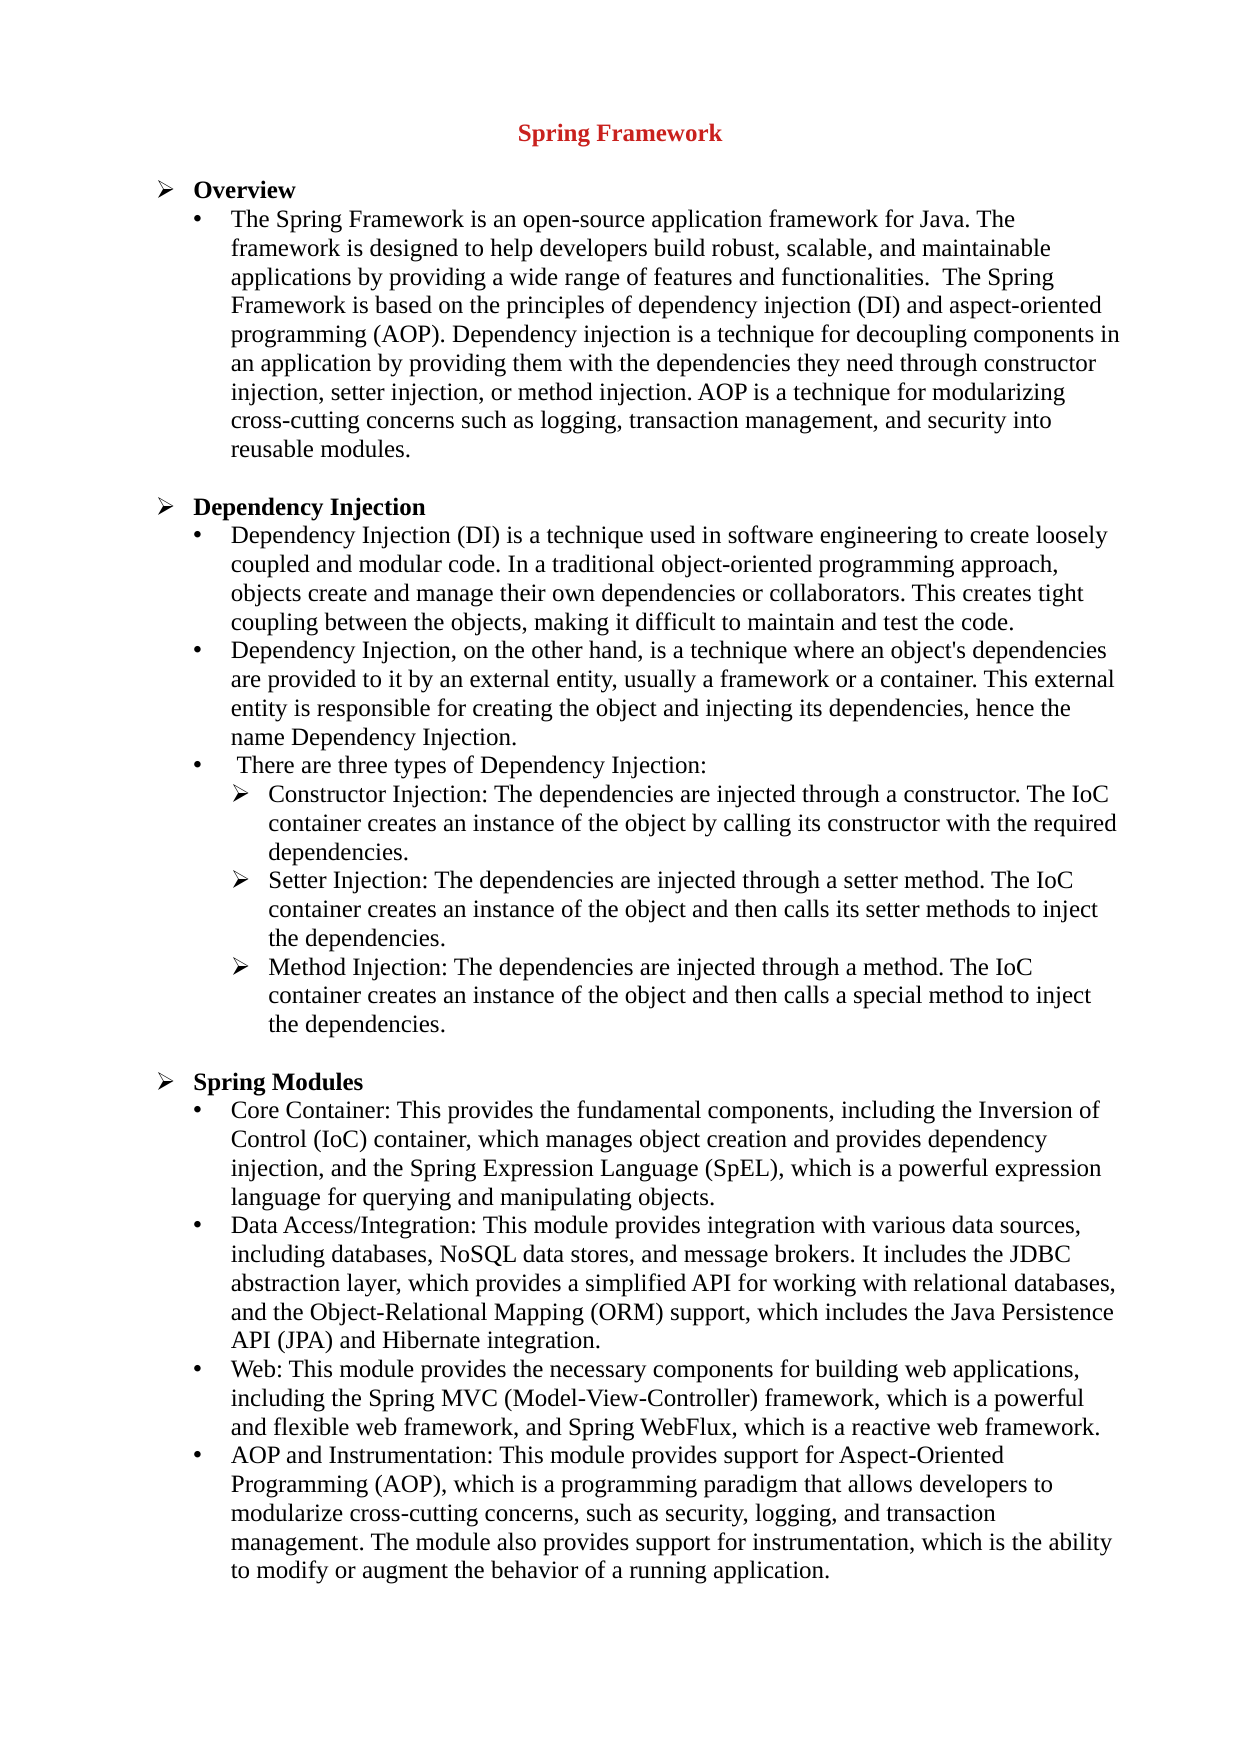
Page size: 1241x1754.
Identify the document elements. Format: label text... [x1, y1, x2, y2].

list There are three types of Dependency Injection: [193, 751, 1122, 779]
list Method Injection: The dependencies are injected through a method. The IoC container creates an instance of the object and then calls a special method to inject the dependencies. [231, 952, 1122, 1038]
list Setter Injection: The dependencies are injected through a setter method. The IoC container creates an instance of the object and then calls its setter methods to inject the dependencies. [231, 866, 1122, 952]
list Spring Modules [156, 1067, 1122, 1096]
list Dependency Injection, on the other hand, is a technique where an object's dependencies are provided to it by an external entity, usually a framework or a container. This external entity is responsible for creating the object and injecting its dependencies, hence the name Dependency Injection. [193, 636, 1122, 751]
list Data Access/Integration: This module provides integration with various data sources, including databases, NoSQL data stores, and message brokers. It includes the JDBC abstraction layer, which provides a simplified API for working with relational databases, and the Object-Relational Mapping (ORM) support, which includes the Java Persistence API (JPA) and Hibernate integration. [193, 1211, 1122, 1354]
list Dependency Injection [156, 492, 1122, 521]
list Web: This module provides the necessary components for building web applications, including the Spring MVC (Model-View-Controller) framework, which is a powerful and flexible web framework, and Spring WebFlux, which is a reactive web framework. [193, 1354, 1122, 1441]
list The Spring Framework is an open-source application framework for Java. The framework is designed to help developers build robust, scalable, and maintainable applications by providing a wide range of features and functionalities. The Spring Framework is based on the principles of dependency injection (DI) and aspect-oriented programming (AOP). Dependency injection is a technique for decoupling components in an application by providing them with the dependencies they need through constructor injection, setter injection, or method injection. AOP is a technique for modularizing cross-cutting concerns such as logging, transaction management, and security into reusable modules. [193, 204, 1122, 463]
list Constructor Injection: The dependencies are injected through a constructor. The IoC container creates an instance of the object by calling its constructor with the required dependencies. [231, 779, 1122, 866]
list Core Container: This provides the fundamental components, including the Inversion of Control (IoC) container, which manages object creation and provides dependency injection, and the Spring Expression Language (SpEL), which is a powerful expression language for querying and manipulating objects. [193, 1096, 1122, 1211]
list Overview [156, 176, 1122, 204]
list AOP and Instrumentation: This module provides support for Aspect-Oriented Programming (AOP), which is a programming paradigm that allows developers to modularize cross-cutting concerns, such as security, logging, and transaction management. The module also provides support for instrumentation, which is the ability to modify or augment the behavior of a running application. [193, 1441, 1122, 1584]
list Dependency Injection (DI) is a technique used in software engineering to create loosely coupled and modular code. In a traditional object-oriented programming approach, objects create and manage their own dependencies or collaborators. This creates tight coupling between the objects, making it difficult to maintain and test the code. [193, 521, 1122, 636]
text Spring Framework [118, 118, 1122, 147]
